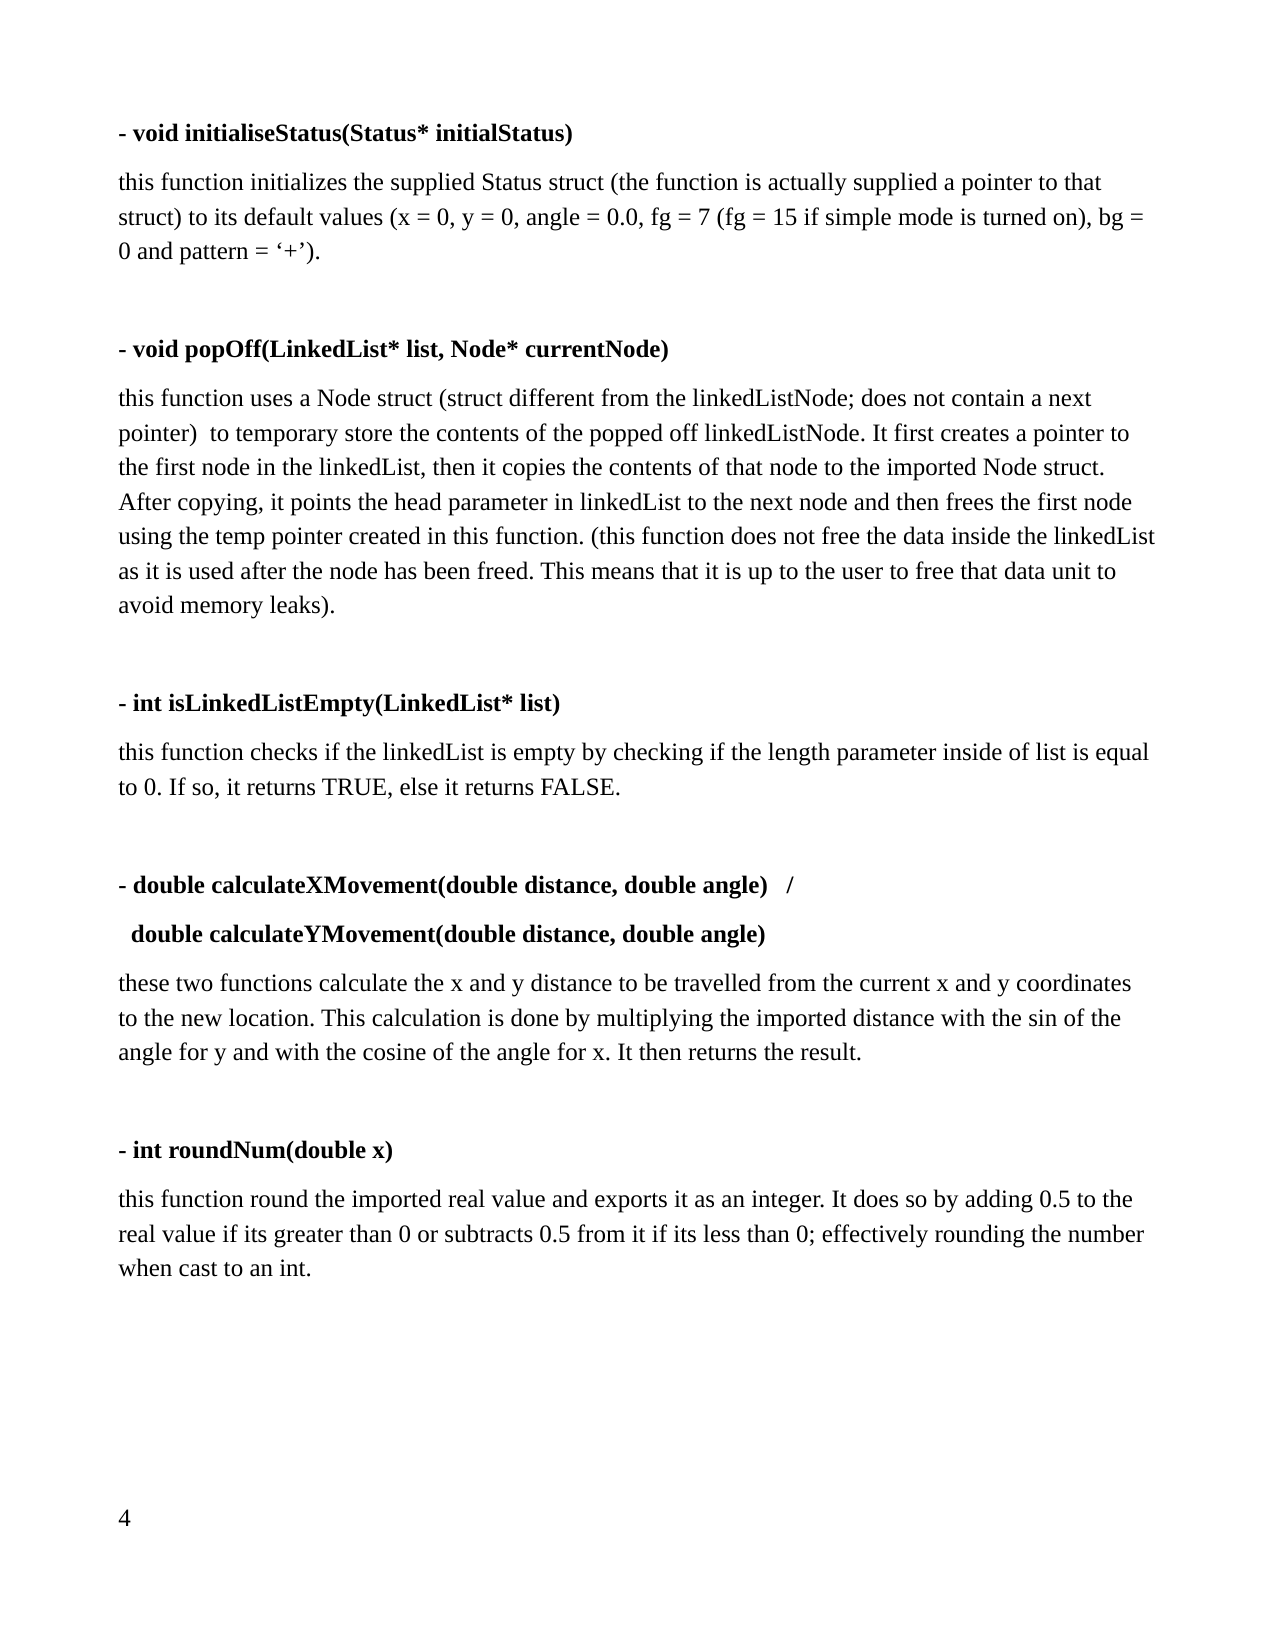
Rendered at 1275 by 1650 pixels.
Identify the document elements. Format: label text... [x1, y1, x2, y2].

text - void initialiseStatus(Status* initialStatus) [118, 118, 1157, 147]
text this function initializes the supplied Status struct (the function is actually supplied a pointer to that struct) to its default values (x = 0, y = 0, angle = 0.0, fg = 7 (fg = 15 if simple mode is turned on), bg = 0 and pattern = ‘+’). [118, 167, 1157, 265]
text double calculateYMovement(double distance, double angle) [118, 919, 1157, 948]
text - double calculateXMovement(double distance, double angle) / [118, 870, 1157, 899]
text these two functions calculate the x and y distance to be travelled from the current x and y coordinates to the new location. This calculation is done by multiplying the imported distance with the sin of the angle for y and with the cosine of the angle for x. It then returns the result. [118, 968, 1157, 1066]
text this function round the imported real value and exports it as an integer. It does so by adding 0.5 to the real value if its greater than 0 or subtracts 0.5 from it if its less than 0; effectively rounding the number when cast to an int. [118, 1184, 1157, 1282]
text this function checks if the linkedList is empty by checking if the length parameter inside of list is equal to 0. If so, it returns TRUE, else it returns FALSE. [118, 737, 1157, 801]
text - int isLinkedListEmpty(LinkedList* list) [118, 688, 1157, 717]
text - int roundNum(double x) [118, 1135, 1157, 1164]
text this function uses a Node struct (struct different from the linkedListNode; does not contain a next pointer) to temporary store the contents of the popped off linkedListNode. It first creates a pointer to the first node in the linkedList, then it copies the contents of that node to the imported Node struct. After copying, it points the head parameter in linkedList to the next node and then frees the first node using the temp pointer created in this function. (this function does not free the data inside the linkedList as it is used after the node has been freed. This means that it is up to the user to free that data unit to avoid memory leaks). [118, 383, 1157, 619]
text - void popOff(LinkedList* list, Node* currentNode) [118, 334, 1157, 363]
